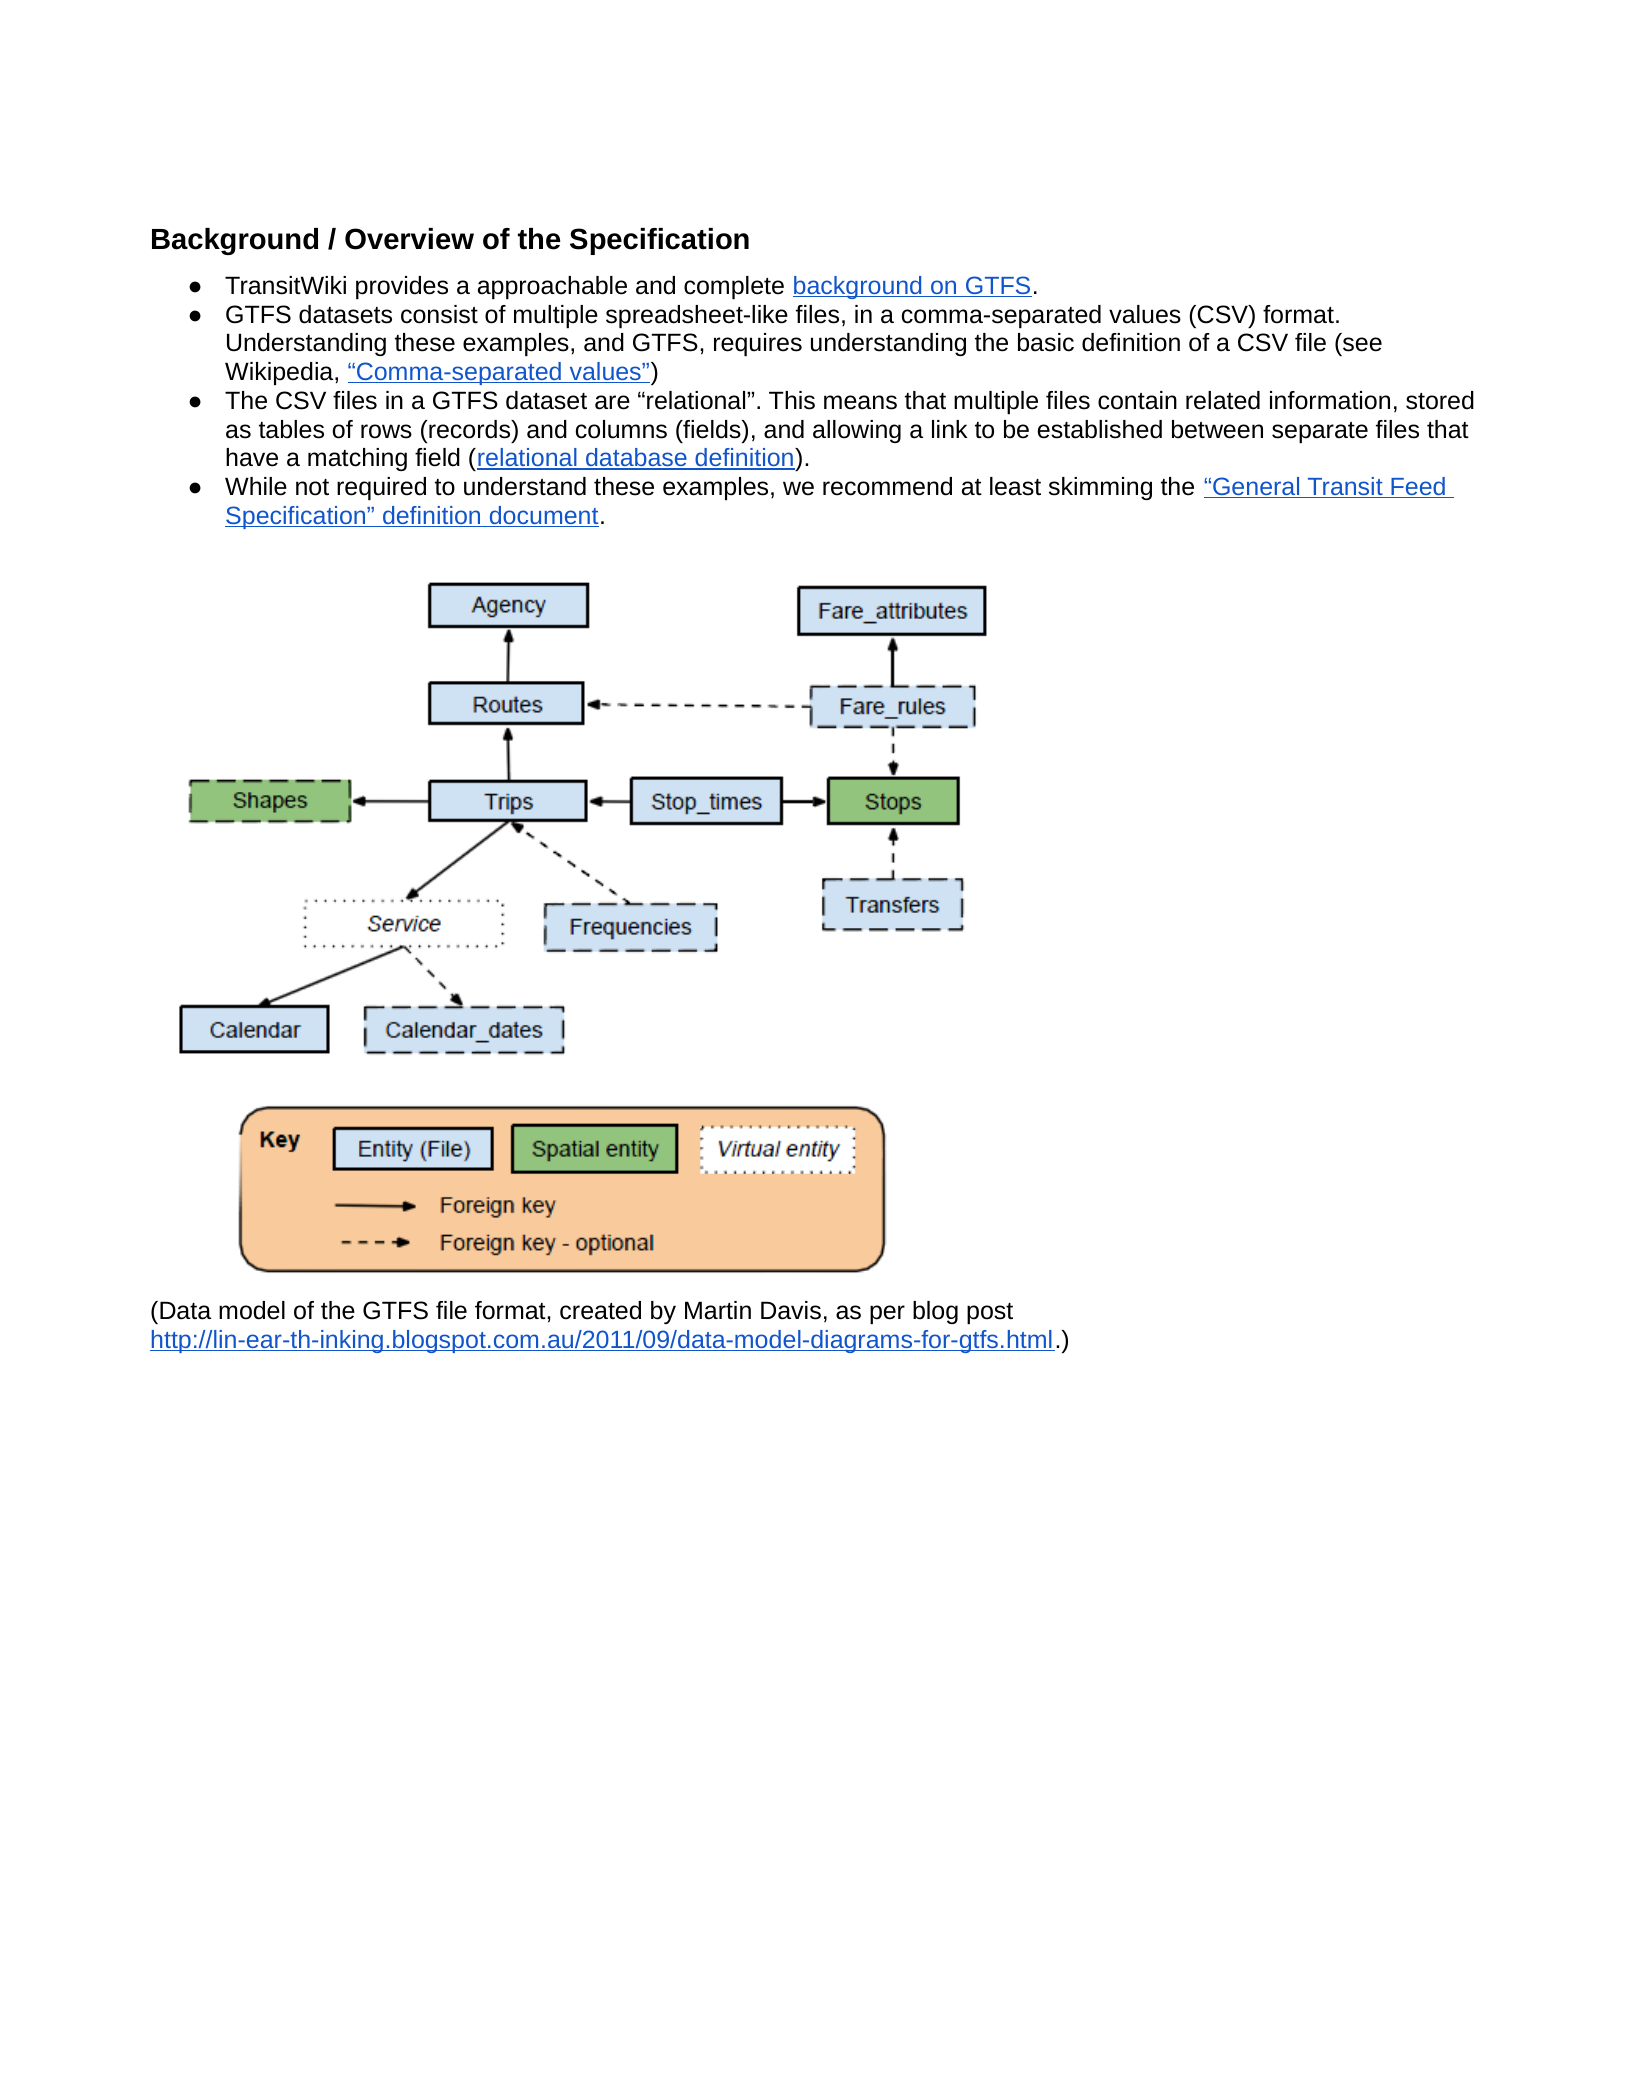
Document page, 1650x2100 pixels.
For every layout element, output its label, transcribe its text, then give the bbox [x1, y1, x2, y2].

list GTFS datasets consist of multiple spreadsheet-like files, in a comma-separated values (CSV) format. Understanding these examples, and GTFS, requires understanding the basic definition of a CSV file (see Wikipedia, “Comma-separated values”) [187, 299, 1500, 386]
list While not required to understand these examples, we recommend at least skimming the “General Transit Feed Specification” definition document. [187, 472, 1500, 529]
picture [150, 558, 1007, 1296]
text (Data model of the GTFS file format, created by Martin Davis, as per blog post http://lin-ear-th-inking.blogspot.com.au/2011/09/data-model-diagrams-for-gtfs.html.) [150, 1296, 1500, 1353]
list The CSV files in a GTFS dataset are “relational”. This means that multiple files contain related information, stored as tables of rows (records) and columns (fields), and allowing a link to be established between separate files that have a matching field (relational database definition). [187, 386, 1500, 472]
list TransitWiki provides a approachable and complete background on GTFS. [187, 271, 1500, 299]
subtitle Background / Overview of the Specification [150, 222, 1500, 256]
